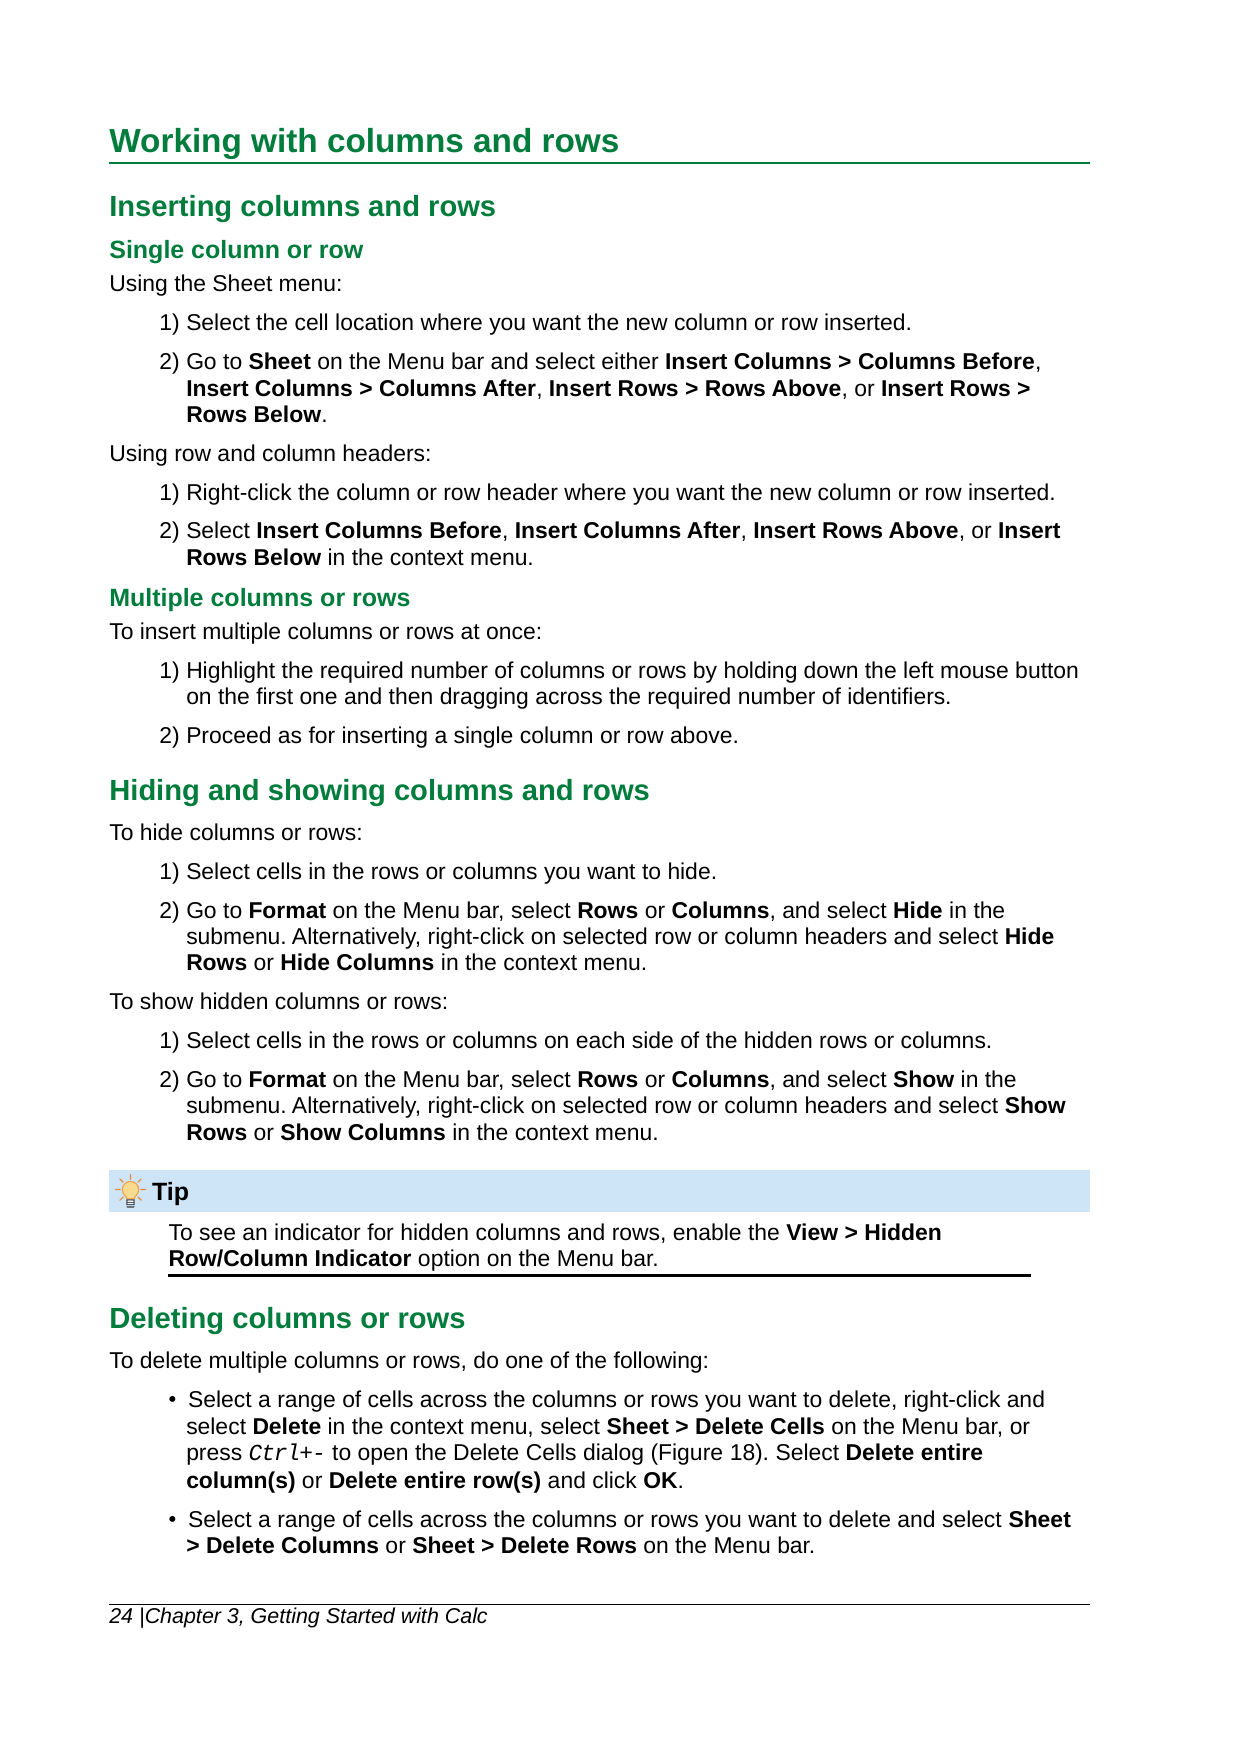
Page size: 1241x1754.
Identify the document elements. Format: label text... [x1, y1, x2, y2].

list Highlight the required number of columns or rows by holding down the left mouse button on the first one and then dragging across the required number of identifiers. [186, 657, 1090, 709]
subtitle Working with columns and rows [109, 121, 1090, 162]
list Select cells in the rows or columns you want to hide. [186, 858, 1090, 884]
list Select cells in the rows or columns on each side of the hidden rows or columns. [186, 1027, 1090, 1053]
subtitle Hiding and showing columns and rows [109, 773, 1090, 807]
subtitle Tip [151, 1170, 1090, 1212]
subtitle Multiple columns or rows [109, 583, 1090, 611]
subtitle Deleting columns or rows [109, 1301, 1090, 1335]
subtitle Inserting columns and rows [109, 189, 1090, 223]
list Go to Format on the Menu bar, select Rows or Columns, and select Hide in the submenu. Alternatively, right-click on selected row or column headers and select Hide Rows or Hide Columns in the context menu. [186, 897, 1090, 976]
list Select a range of cells across the columns or rows you want to delete, right-click and select Delete in the context menu, select Sheet > Delete Cells on the Menu bar, or press Ctrl+- to open the Delete Cells dialog (Figure 18). Select Delete entire column(s) or Delete entire row(s) and click OK. [168, 1386, 1090, 1494]
list To insert multiple columns or rows at once: [109, 618, 1090, 644]
list Select the cell location where you want the new column or row inserted. [186, 309, 1090, 336]
list Proceed as for inserting a single column or row above. [186, 722, 1090, 748]
list Go to Sheet on the Menu bar and select either Insert Columns > Columns Before, Insert Columns > Columns After, Insert Rows > Rows Above, or Insert Rows > Rows Below. [186, 348, 1090, 427]
list To delete multiple columns or rows, do one of the following: [109, 1347, 1090, 1374]
list Using row and column headers: [109, 440, 1090, 466]
subtitle Single column or row [109, 235, 1090, 264]
list Using the Sheet menu: [109, 270, 1090, 297]
list Select Insert Columns Before, Insert Columns After, Insert Rows Above, or Insert Rows Below in the context menu. [186, 517, 1090, 570]
list Right-click the column or row header where you want the new column or row inserted. [186, 478, 1090, 505]
list Select a range of cells across the columns or rows you want to delete and select Sheet > Delete Columns or Sheet > Delete Rows on the Menu bar. [168, 1506, 1090, 1559]
list To hide columns or rows: [109, 819, 1090, 845]
list Go to Format on the Menu bar, select Rows or Columns, and select Show in the submenu. Alternatively, right-click on selected row or column headers and select Show Rows or Show Columns in the context menu. [186, 1066, 1090, 1145]
text To see an indicator for hidden columns and rows, enable the View > Hidden Row/Column Indicator option on the Menu bar. [168, 1219, 1031, 1274]
list To show hidden columns or rows: [109, 988, 1090, 1014]
